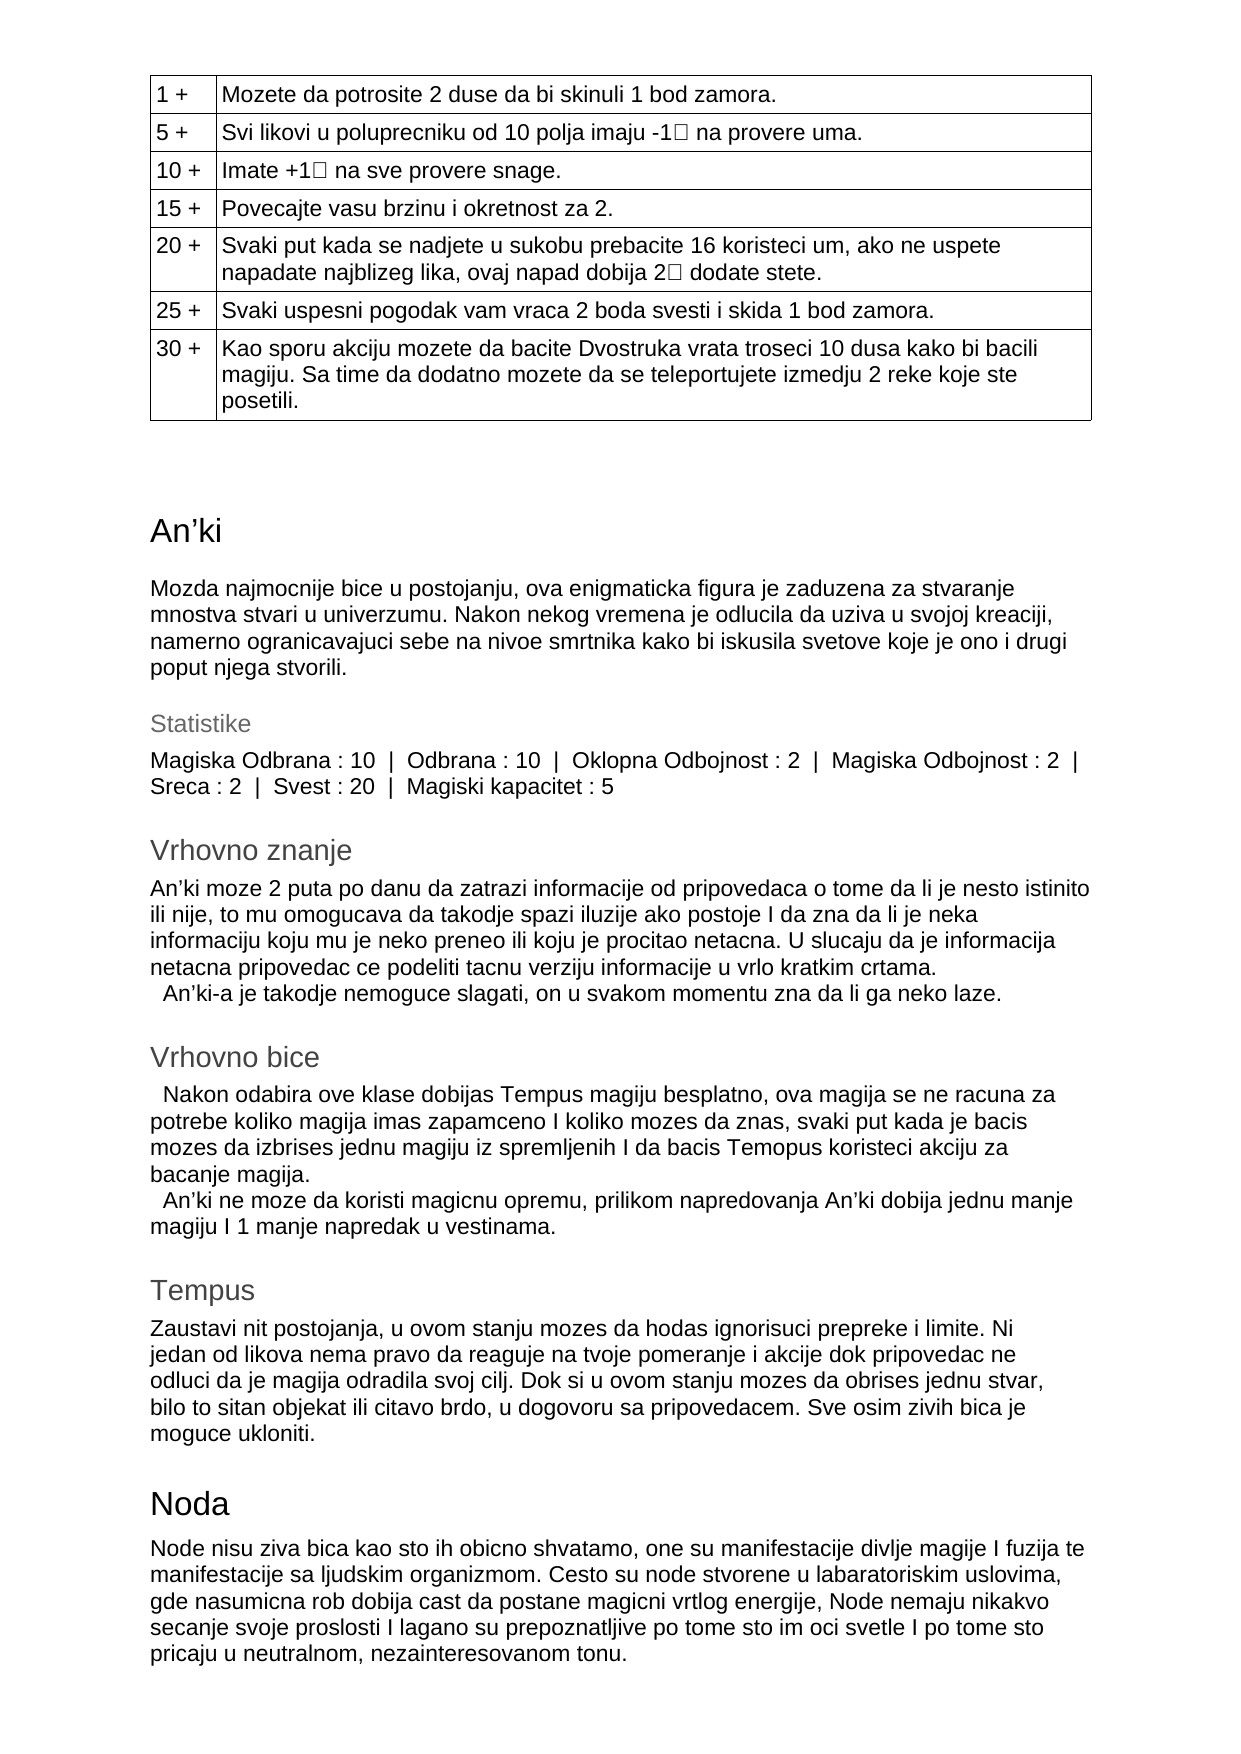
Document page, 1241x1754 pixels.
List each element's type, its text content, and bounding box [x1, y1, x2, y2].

table_cell Svaki put kada se nadjete u sukobu prebacite 16 koristeci um, ako ne uspete napadate najblizeg lika, ovaj napad dobija 2🎲 dodate stete. [217, 228, 1091, 291]
text Nakon odabira ove klase dobijas Tempus magiju besplatno, ova magija se ne racuna za potrebe koliko magija imas zapamceno I koliko mozes da znas, svaki put kada je bacis mozes da izbrises jednu magiju iz spremljenih I da bacis Temopus koristeci akciju za bacanje magija. [150, 1081, 1091, 1187]
text jedan od likova nema pravo da reaguje na tvoje pomeranje i akcije dok pripovedac ne [150, 1341, 1091, 1367]
table_cell 25 + [151, 292, 216, 329]
table_cell 15 + [151, 190, 216, 227]
text An’ki-a je takodje nemoguce slagati, on u svakom momentu zna da li ga neko laze. [150, 980, 1091, 1006]
subtitle Tempus [150, 1273, 1091, 1306]
text Zaustavi nit postojanja, u ovom stanju mozes da hodas ignorisuci prepreke i limite. Ni [150, 1315, 1091, 1341]
text Mozda najmocnije bice u postojanju, ova enigmaticka figura je zaduzena za stvaranje mnostva stvari u univerzumu. Nakon nekog vremena je odlucila da uziva u svojoj kreaciji, namerno ogranicavajuci sebe na nivoe smrtnika kako bi iskusila svetove koje je ono i drugi poput njega stvorili. [150, 575, 1091, 680]
table_cell Imate +1🎲 na sve provere snage. [217, 152, 1091, 189]
table_header 1 + [151, 76, 216, 113]
subtitle Vrhovno bice [150, 1039, 1091, 1073]
table_cell 20 + [151, 228, 216, 291]
subtitle Noda [150, 1484, 1091, 1522]
text An’ki moze 2 puta po danu da zatrazi informacije od pripovedaca o tome da li je nesto istinito ili nije, to mu omogucava da takodje spazi iluzije ako postoje I da zna da li je neka informaciju koju mu je neko preneo ili koju je procitao netacna. U slucaju da je informacija netacna pripovedac ce podeliti tacnu verziju informacije u vrlo kratkim crtama. [150, 874, 1091, 980]
text odluci da je magija odradila svoj cilj. Dok si u ovom stanju mozes da obrises jednu stvar, [150, 1367, 1091, 1394]
table_cell 30 + [151, 330, 216, 419]
subtitle An’ki [150, 511, 1091, 550]
table_cell Svi likovi u poluprecniku od 10 polja imaju -1🎲 na provere uma. [217, 114, 1091, 151]
text Magiska Odbrana : 10 | Odbrana : 10 | Oklopna Odbojnost : 2 | Magiska Odbojnost : 2 | Sreca : 2 | Svest : 20 | Magiski kapacitet : 5 [150, 747, 1091, 799]
table_cell Povecajte vasu brzinu i okretnost za 2. [217, 190, 1091, 227]
table_cell 5 + [151, 114, 216, 151]
table_cell Kao sporu akciju mozete da bacite Dvostruka vrata troseci 10 dusa kako bi bacili magiju. Sa time da dodatno mozete da se teleportujete izmedju 2 reke koje ste posetili. [217, 330, 1091, 419]
text bilo to sitan objekat ili citavo brdo, u dogovoru sa pripovedacem. Sve osim zivih bica je [150, 1394, 1091, 1420]
subtitle Statistike [150, 709, 1091, 738]
text An’ki ne moze da koristi magicnu opremu, prilikom napredovanja An’ki dobija jednu manje magiju I 1 manje napredak u vestinama. [150, 1187, 1091, 1239]
text Node nisu ziva bica kao sto ih obicno shvatamo, one su manifestacije divlje magije I fuzija te manifestacije sa ljudskim organizmom. Cesto su node stvorene u labaratoriskim uslovima, gde nasumicna rob dobija cast da postane magicni vrtlog energije, Node nemaju nikakvo secanje svoje proslosti I lagano su prepoznatljive po tome sto im oci svetle I po tome sto pricaju u neutralnom, nezainteresovanom tonu. [150, 1535, 1091, 1667]
table_cell 10 + [151, 152, 216, 189]
table_header Mozete da potrosite 2 duse da bi skinuli 1 bod zamora. [217, 76, 1091, 113]
subtitle Vrhovno znanje [150, 833, 1091, 866]
table_cell Svaki uspesni pogodak vam vraca 2 boda svesti i skida 1 bod zamora. [217, 292, 1091, 329]
text moguce ukloniti. [150, 1420, 1091, 1447]
